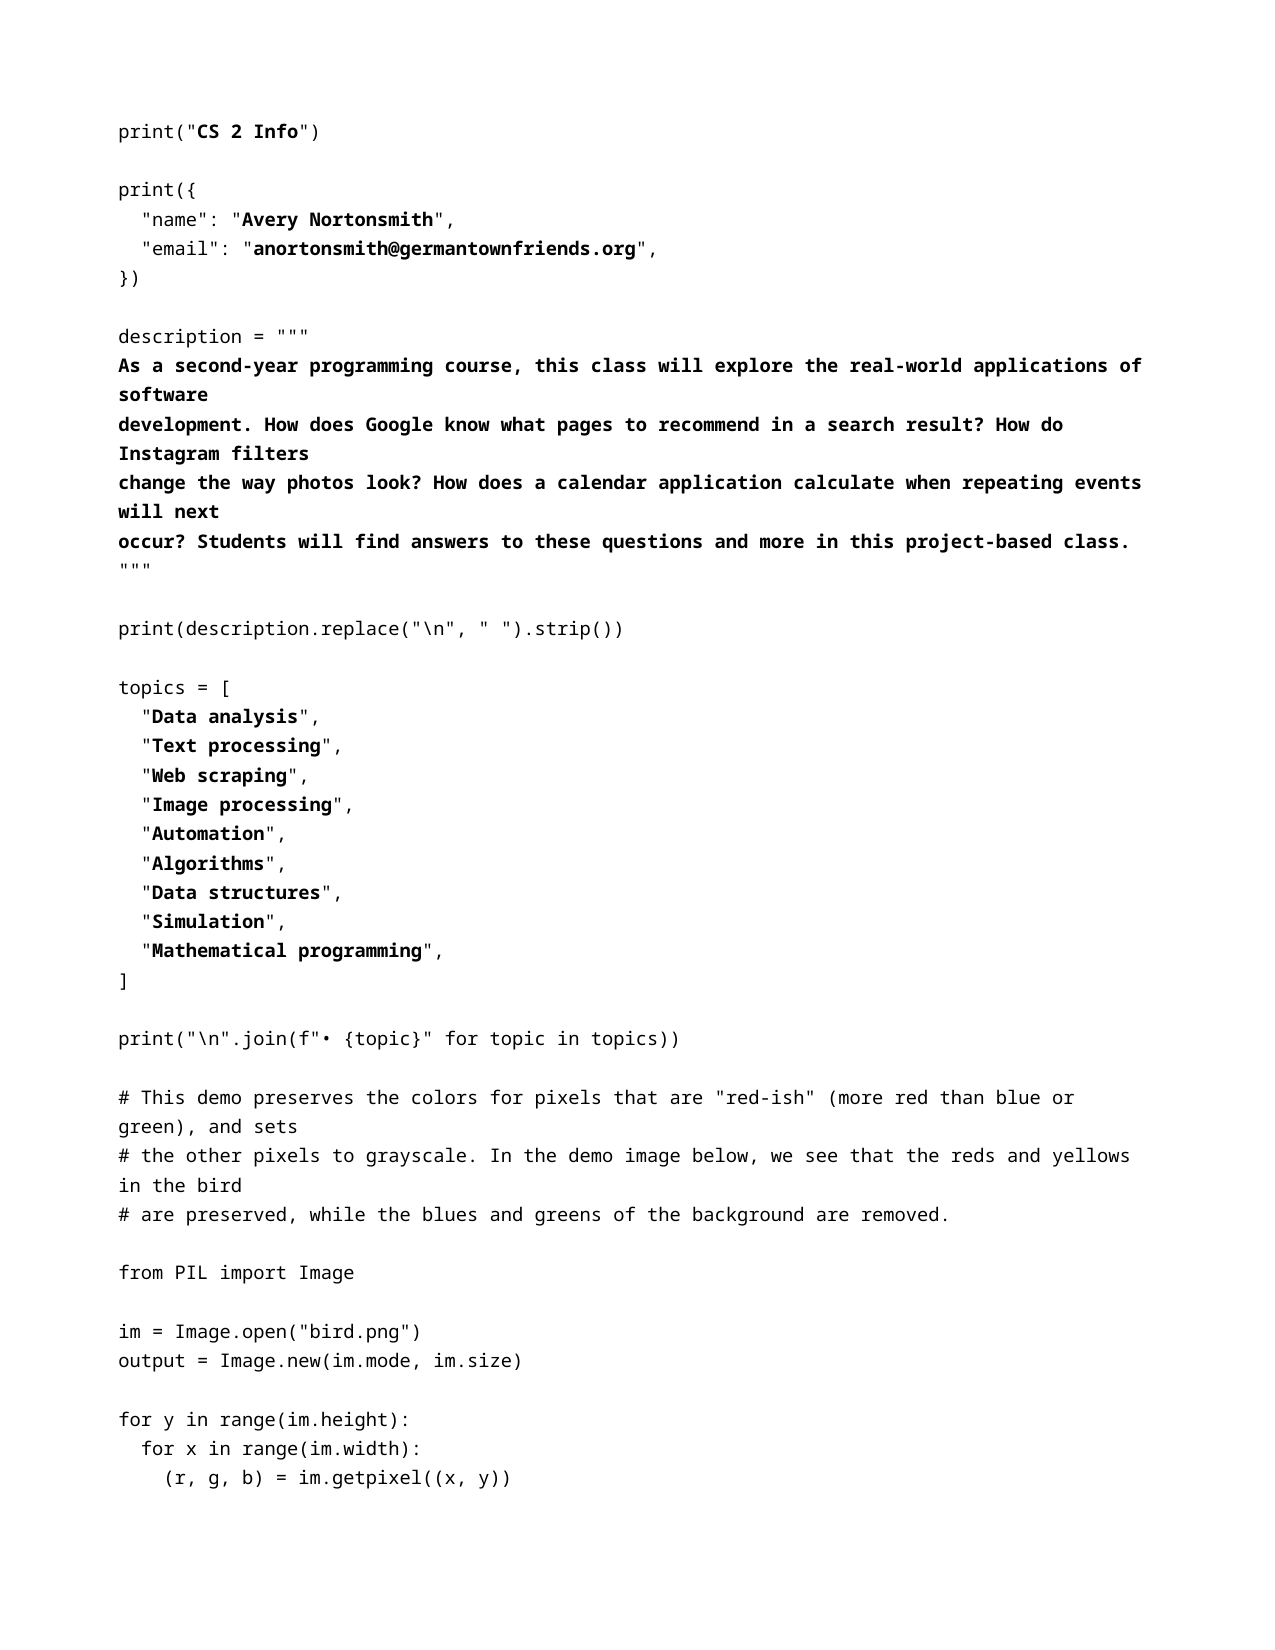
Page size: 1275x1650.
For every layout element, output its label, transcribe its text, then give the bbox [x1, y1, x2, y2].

text """ [118, 557, 1157, 583]
text # are preserved, while the blues and greens of the background are removed. [118, 1201, 1157, 1227]
text (r, g, b) = im.getpixel((x, y)) [118, 1464, 1157, 1490]
text for x in range(im.width): [118, 1435, 1157, 1461]
text for y in range(im.height): [118, 1406, 1157, 1432]
text output = Image.new(im.mode, im.size) [118, 1347, 1157, 1373]
text topics = [ [118, 674, 1157, 700]
text "Automation", [118, 821, 1157, 846]
text development. How does Google know what pages to recommend in a search result? How do Instagram filters [118, 411, 1157, 466]
text im = Image.open("bird.png") [118, 1318, 1157, 1344]
text print(description.replace("\n", " ").strip()) [118, 616, 1157, 641]
text "Text processing", [118, 733, 1157, 758]
text print("CS 2 Info") [118, 118, 1157, 144]
text "Mathematical programming", [118, 938, 1157, 963]
text change the way photos look? How does a calendar application calculate when repeating events will next [118, 469, 1157, 524]
text "name": "Avery Nortonsmith", [118, 206, 1157, 231]
text As a second-year programming course, this class will explore the real-world applications of software [118, 352, 1157, 407]
text }) [118, 264, 1157, 290]
text occur? Students will find answers to these questions and more in this project-based class. [118, 528, 1157, 553]
text "Data analysis", [118, 703, 1157, 729]
text print("\n".join(f"• {topic}" for topic in topics)) [118, 1026, 1157, 1051]
text "Image processing", [118, 791, 1157, 817]
text "email": "anortonsmith@germantownfriends.org", [118, 235, 1157, 261]
text "Algorithms", [118, 850, 1157, 875]
text print({ [118, 177, 1157, 202]
text ] [118, 967, 1157, 992]
text "Web scraping", [118, 762, 1157, 788]
text from PIL import Image [118, 1260, 1157, 1285]
text # the other pixels to grayscale. In the demo image below, we see that the reds and yellows in the bird [118, 1143, 1157, 1197]
text # This demo preserves the colors for pixels that are "red-ish" (more red than blue or green), and sets [118, 1084, 1157, 1139]
text "Data structures", [118, 879, 1157, 905]
text description = """ [118, 323, 1157, 348]
text "Simulation", [118, 908, 1157, 934]
